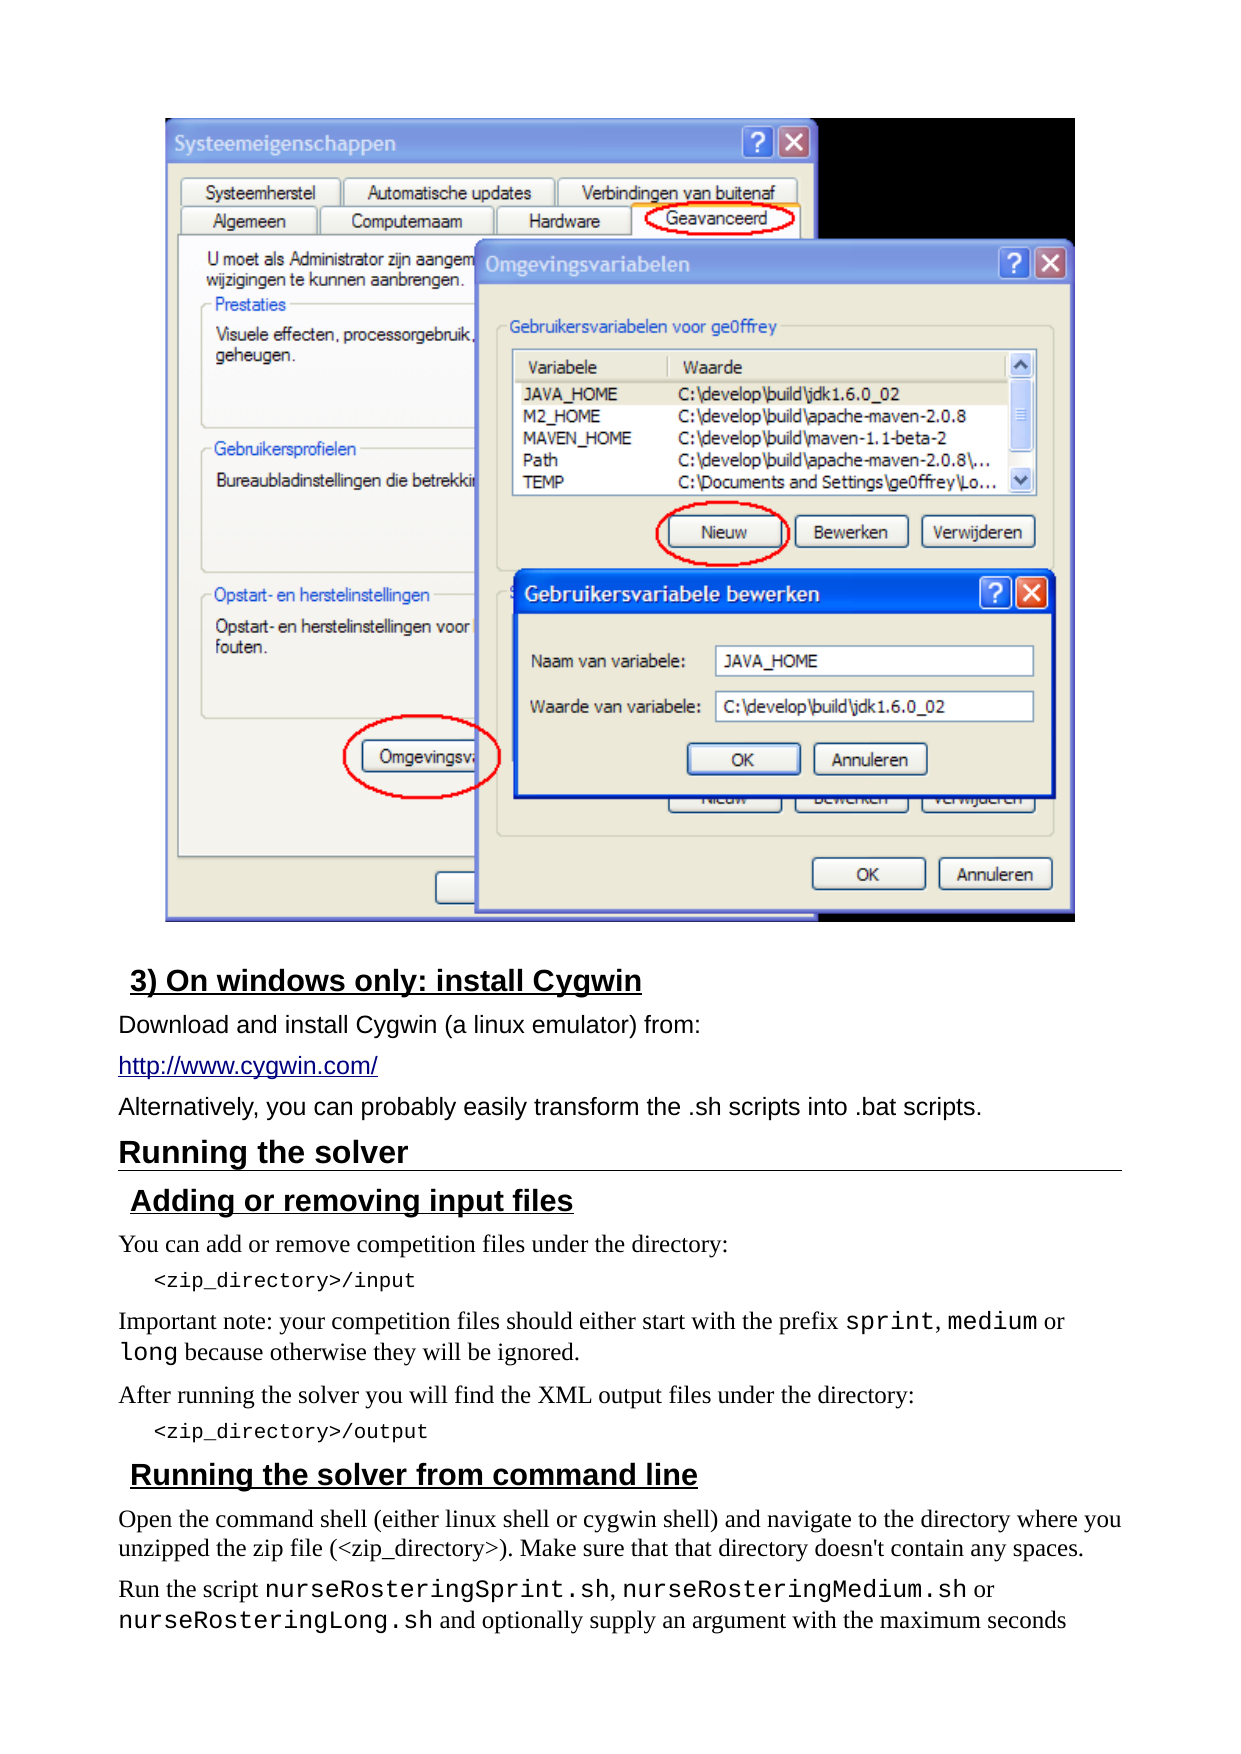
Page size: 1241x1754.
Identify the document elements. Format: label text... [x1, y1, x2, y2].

text Run the script nurseRosteringSprint.sh, nurseRosteringMedium.sh or nurseRosteringLong.sh and optionally supply an argument with the maximum seconds [118, 1574, 1122, 1636]
text After running the solver you will find the XML output files under the directory: [118, 1380, 1122, 1409]
subtitle 3) On windows only: install Cygwin [130, 963, 1122, 998]
text http://www.cygwin.com/ [118, 1051, 1122, 1080]
text Alternatively, you can probably easily transform the .sh scripts into .bat scripts. [118, 1092, 1122, 1121]
subtitle Running the solver from command line [130, 1457, 1122, 1492]
subtitle Running the solver [118, 1133, 1122, 1170]
text Download and install Cygwin (a linux emulator) from: [118, 1010, 1122, 1038]
subtitle Adding or removing input files [130, 1182, 1122, 1217]
text Important note: your competition files should either start with the prefix sprint, medium or long because otherwise they will be ignored. [118, 1306, 1122, 1368]
text You can add or remove competition files under the directory: [118, 1229, 1122, 1258]
text <zip_directory>/output [153, 1421, 1122, 1445]
text <zip_directory>/input [153, 1271, 1122, 1294]
text Open the command shell (either linux shell or cygwin shell) and navigate to the directory where you unzipped the zip file (<zip_directory>). Make sure that that directory doesn't contain any spaces. [118, 1504, 1122, 1561]
